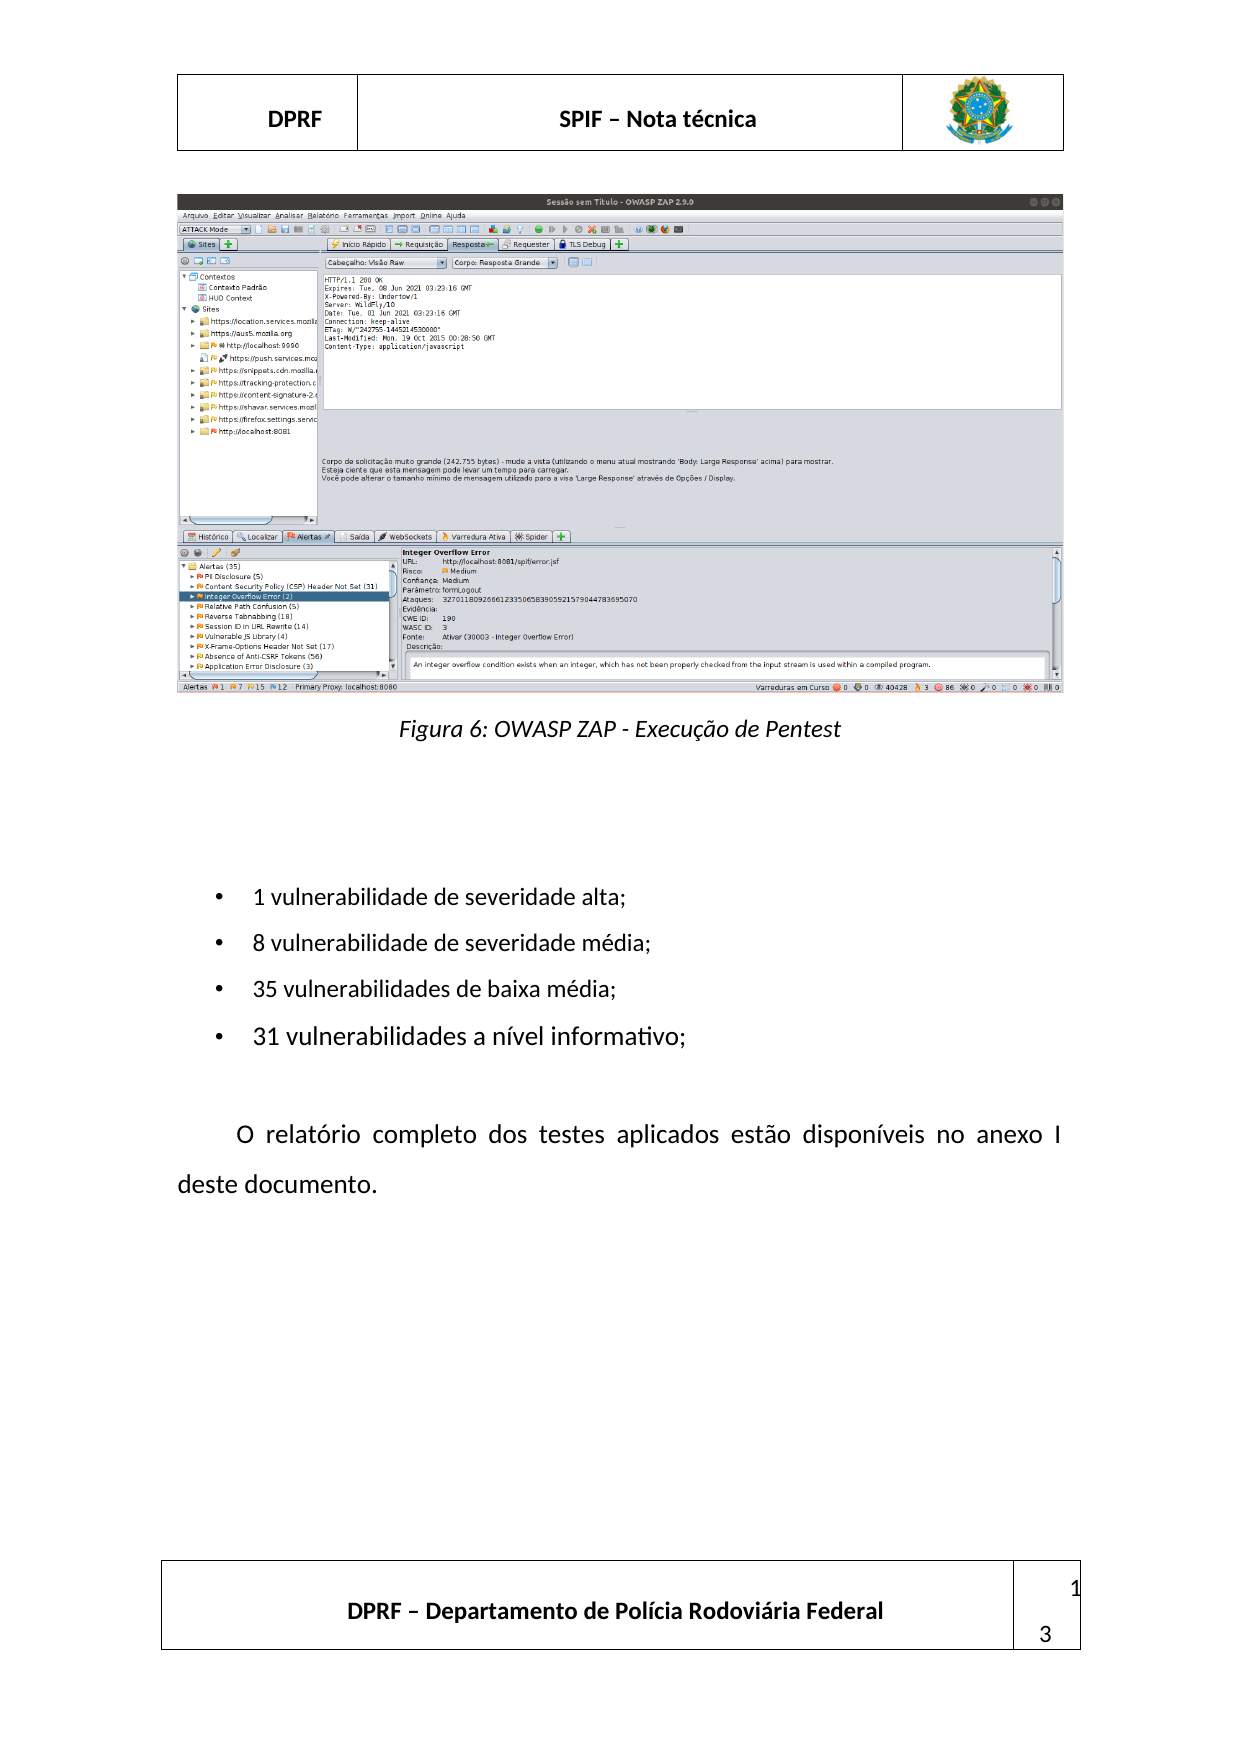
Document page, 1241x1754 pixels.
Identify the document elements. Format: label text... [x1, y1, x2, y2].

text Figura 6: OWASP ZAP - Execução de Pentest [177, 693, 1063, 744]
picture [944, 75, 1020, 149]
list 31 vulnerabilidades a nível informativo; [215, 1019, 252, 1052]
text O relatório completo dos testes aplicados estão disponíveis no anexo I deste documento. [177, 1118, 1063, 1200]
list 31 vulnerabilidades a nível informativo; [687, 1019, 1063, 1052]
list 35 vulnerabilidades de baixa média; [617, 973, 1063, 1003]
list 35 vulnerabilidades de baixa média; [215, 973, 252, 1003]
list 8 vulnerabilidade de severidade média; [215, 927, 252, 958]
list 1 vulnerabilidade de severidade alta; [626, 881, 1063, 912]
list 1 vulnerabilidade de severidade alta; [215, 881, 252, 912]
picture [177, 194, 1064, 693]
list 8 vulnerabilidade de severidade média; [652, 927, 1063, 958]
